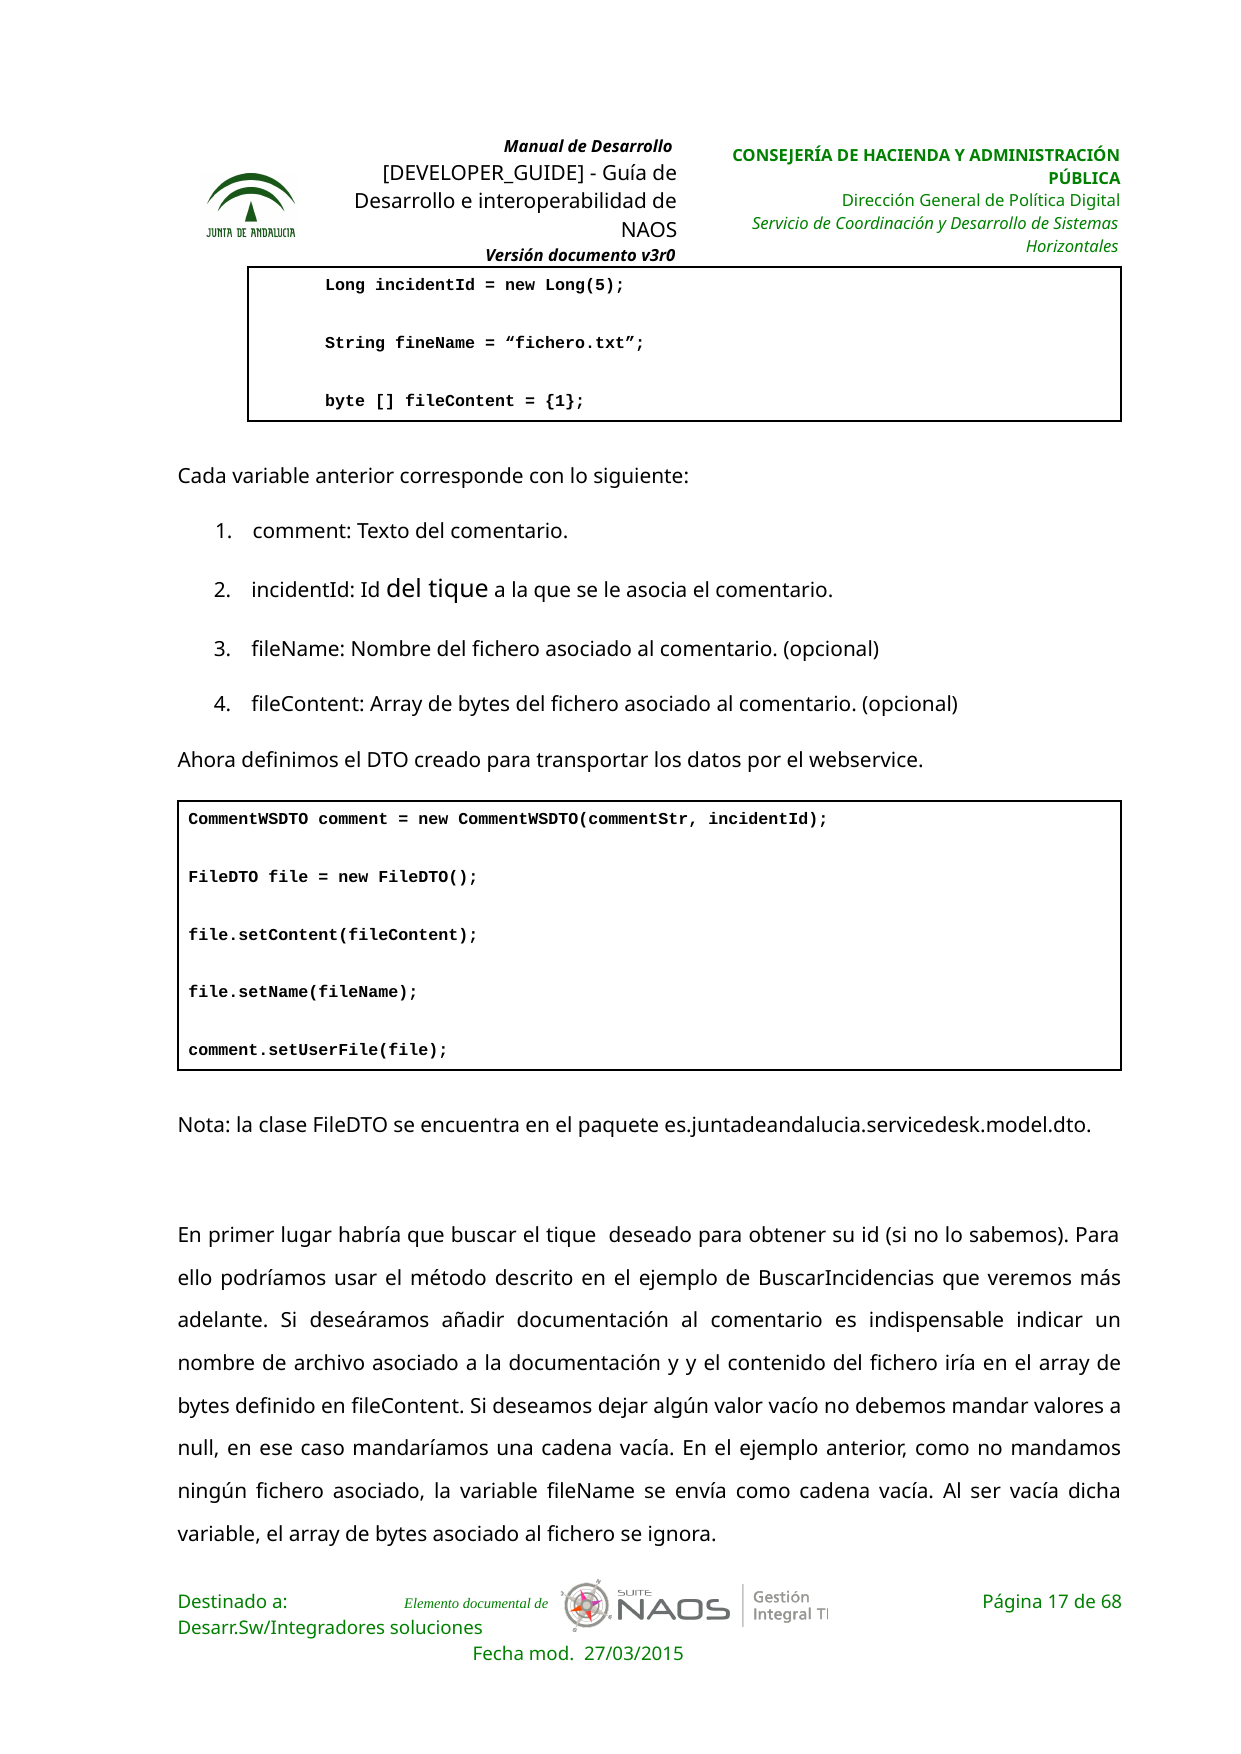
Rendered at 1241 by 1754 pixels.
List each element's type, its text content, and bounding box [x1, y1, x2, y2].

text Long incidentId = new Long(5); [249, 268, 1120, 296]
text Nota: la clase FileDTO se encuentra en el paquete es.juntadeandalucia.servicedesk.model.dto. [177, 1110, 1122, 1139]
text String fineName = “fichero.txt”; [249, 323, 1120, 353]
list incidentId: Id del tique a la que se le asocia el comentario. [213, 571, 1122, 605]
text byte [] fileContent = {1}; [249, 381, 1120, 420]
text En primer lugar habría que buscar el tique deseado para obtener su id (si no lo sabemos). Para ello podríamos usar el método descrito en el ejemplo de BuscarIncidencias que veremos más adelante. Si deseáramos añadir documentación al comentario es indispensable indicar un nombre de archivo asociado a la documentación y y el contenido del fichero iría en el array de bytes definido en fileContent. Si deseamos dejar algún valor vacío no debemos mandar valores a null, en ese caso mandaríamos una cadena vacía. En el ejemplo anterior, como no mandamos ningún fichero asociado, la variable fileName se envía como cadena vacía. Al ser vacía dicha variable, el array de bytes asociado al fichero se ignora. [177, 1220, 1122, 1547]
text FileDTO file = new FileDTO(); [179, 857, 1120, 887]
text Ahora definimos el DTO creado para transportar los datos por el webservice. [177, 745, 1122, 773]
list fileName: Nombre del fichero asociado al comentario. (opcional) [213, 634, 1122, 663]
list fileContent: Array de bytes del fichero asociado al comentario. (opcional) [213, 689, 1122, 718]
text Cada variable anterior corresponde con lo siguiente: [177, 461, 1122, 489]
list comment: Texto del comentario. [215, 516, 1122, 544]
picture [201, 173, 298, 241]
text CommentWSDTO comment = new CommentWSDTO(commentStr, incidentId); [179, 802, 1120, 829]
text comment.setUserFile(file); [179, 1031, 1120, 1069]
picture [560, 1579, 829, 1632]
text file.setName(fileName); [179, 973, 1120, 1003]
text file.setContent(fileContent); [179, 915, 1120, 945]
